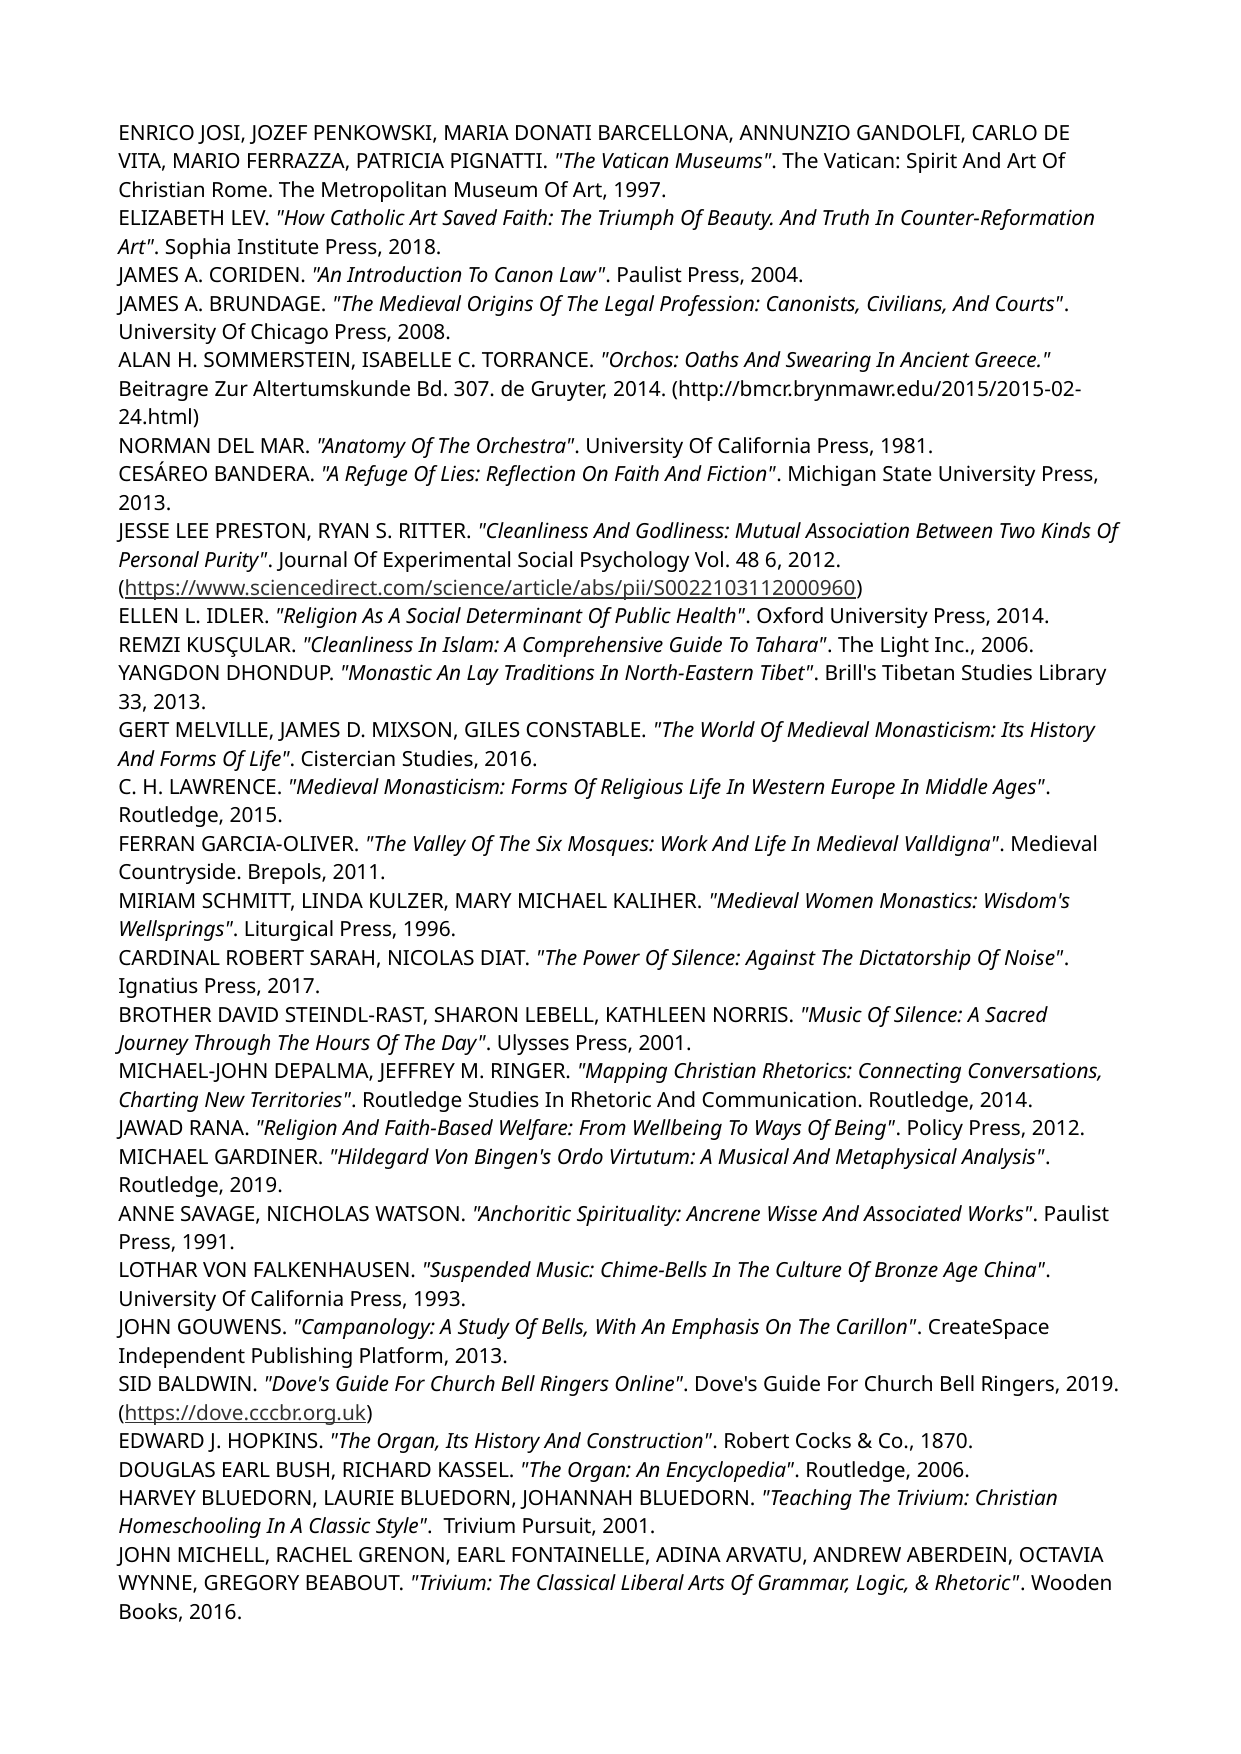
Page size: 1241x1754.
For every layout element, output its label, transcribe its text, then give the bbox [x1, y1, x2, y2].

text YANGDON DHONDUP. "Monastic An Lay Traditions In North-Eastern Tibet". Brill's Tibetan Studies Library 33, 2013. [118, 658, 1122, 715]
text MICHAEL-JOHN DEPALMA, JEFFREY M. RINGER. "Mapping Christian Rhetorics: Connecting Conversations, Charting New Territories". Routledge Studies In Rhetoric And Communication. Routledge, 2014. [118, 1057, 1122, 1113]
text ELIZABETH LEV. "How Catholic Art Saved Faith: The Triumph Of Beauty. And Truth In Counter-Reformation Art". Sophia Institute Press, 2018. [118, 203, 1122, 260]
text ENRICO JOSI, JOZEF PENKOWSKI, MARIA DONATI BARCELLONA, ANNUNZIO GANDOLFI, CARLO DE VITA, MARIO FERRAZZA, PATRICIA PIGNATTI. "The Vatican Museums". The Vatican: Spirit And Art Of Christian Rome. The Metropolitan Museum Of Art, 1997. [118, 118, 1122, 203]
text JESSE LEE PRESTON, RYAN S. RITTER. "Cleanliness And Godliness: Mutual Association Between Two Kinds Of Personal Purity". Journal Of Experimental Social Psychology Vol. 48 6, 2012. (https://www.sciencedirect.com/science/article/abs/pii/S0022103112000960) [118, 516, 1122, 602]
text LOTHAR VON FALKENHAUSEN. "Suspended Music: Chime-Bells In The Culture Of Bronze Age China". University Of California Press, 1993. [118, 1256, 1122, 1312]
text DOUGLAS EARL BUSH, RICHARD KASSEL. "The Organ: An Encyclopedia". Routledge, 2006. [118, 1455, 1122, 1483]
text ALAN H. SOMMERSTEIN, ISABELLE C. TORRANCE. "Orchos: Oaths And Swearing In Ancient Greece." Beitragre Zur Altertumskunde Bd. 307. de Gruyter, 2014. (http://bmcr.brynmawr.edu/2015/2015-02-24.html) [118, 346, 1122, 431]
text ANNE SAVAGE, NICHOLAS WATSON. "Anchoritic Spirituality: Ancrene Wisse And Associated Works". Paulist Press, 1991. [118, 1199, 1122, 1256]
text EDWARD J. HOPKINS. "The Organ, Its History And Construction". Robert Cocks & Co., 1870. [118, 1426, 1122, 1455]
text JAMES A. CORIDEN. "An Introduction To Canon Law". Paulist Press, 2004. [118, 260, 1122, 289]
text MIRIAM SCHMITT, LINDA KULZER, MARY MICHAEL KALIHER. "Medieval Women Monastics: Wisdom's Wellsprings". Liturgical Press, 1996. [118, 886, 1122, 943]
text NORMAN DEL MAR. "Anatomy Of The Orchestra". University Of California Press, 1981. [118, 431, 1122, 459]
text JOHN MICHELL, RACHEL GRENON, EARL FONTAINELLE, ADINA ARVATU, ANDREW ABERDEIN, OCTAVIA WYNNE, GREGORY BEABOUT. "Trivium: The Classical Liberal Arts Of Grammar, Logic, & Rhetoric". Wooden Books, 2016. [118, 1540, 1122, 1625]
text BROTHER DAVID STEINDL-RAST, SHARON LEBELL, KATHLEEN NORRIS. "Music Of Silence: A Sacred Journey Through The Hours Of The Day". Ulysses Press, 2001. [118, 1000, 1122, 1057]
text JAWAD RANA. "Religion And Faith-Based Welfare: From Wellbeing To Ways Of Being". Policy Press, 2012. [118, 1113, 1122, 1142]
text GERT MELVILLE, JAMES D. MIXSON, GILES CONSTABLE. "The World Of Medieval Monasticism: Its History And Forms Of Life". Cistercian Studies, 2016. [118, 715, 1122, 772]
text SID BALDWIN. "Dove's Guide For Church Bell Ringers Online". Dove's Guide For Church Bell Ringers, 2019. (https://dove.cccbr.org.uk) [118, 1369, 1122, 1426]
text MICHAEL GARDINER. "Hildegard Von Bingen's Ordo Virtutum: A Musical And Metaphysical Analysis". Routledge, 2019. [118, 1142, 1122, 1199]
text REMZI KUSÇULAR. "Cleanliness In Islam: A Comprehensive Guide To Tahara". The Light Inc., 2006. [118, 630, 1122, 658]
text CARDINAL ROBERT SARAH, NICOLAS DIAT. "The Power Of Silence: Against The Dictatorship Of Noise". Ignatius Press, 2017. [118, 943, 1122, 1000]
text C. H. LAWRENCE. "Medieval Monasticism: Forms Of Religious Life In Western Europe In Middle Ages". Routledge, 2015. [118, 772, 1122, 829]
text JAMES A. BRUNDAGE. "The Medieval Origins Of The Legal Profession: Canonists, Civilians, And Courts". University Of Chicago Press, 2008. [118, 289, 1122, 346]
text JOHN GOUWENS. "Campanology: A Study Of Bells, With An Emphasis On The Carillon". CreateSpace Independent Publishing Platform, 2013. [118, 1312, 1122, 1369]
text HARVEY BLUEDORN, LAURIE BLUEDORN, JOHANNAH BLUEDORN. "Teaching The Trivium: Christian Homeschooling In A Classic Style". Trivium Pursuit, 2001. [118, 1483, 1122, 1540]
text FERRAN GARCIA-OLIVER. "The Valley Of The Six Mosques: Work And Life In Medieval Valldigna". Medieval Countryside. Brepols, 2011. [118, 829, 1122, 886]
text CESÁREO BANDERA. "A Refuge Of Lies: Reflection On Faith And Fiction". Michigan State University Press, 2013. [118, 459, 1122, 516]
text ELLEN L. IDLER. "Religion As A Social Determinant Of Public Health". Oxford University Press, 2014. [118, 602, 1122, 630]
